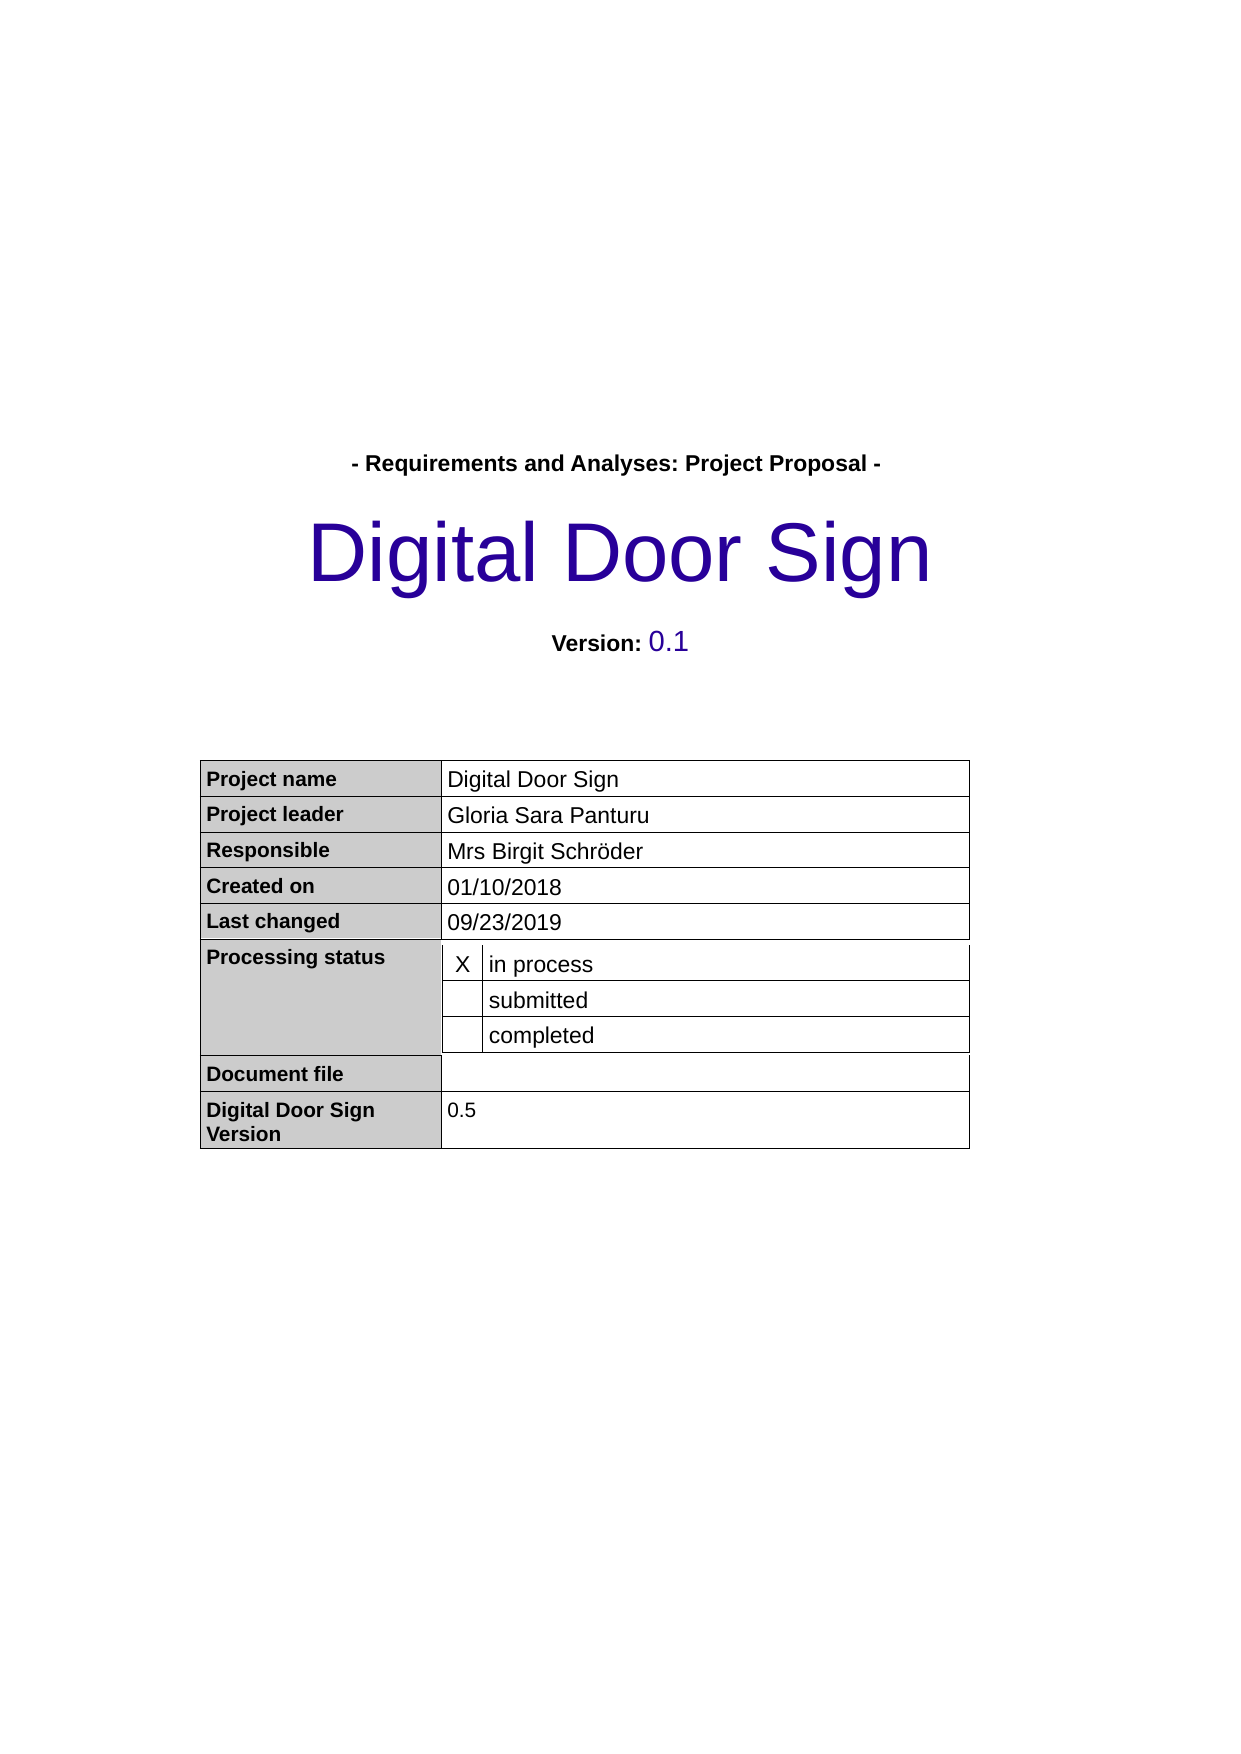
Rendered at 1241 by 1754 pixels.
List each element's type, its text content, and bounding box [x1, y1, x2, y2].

text Version: 0.1 [118, 624, 1122, 657]
table_cell Gloria Sara Panturu [442, 797, 969, 831]
table_cell 01/10/2018 [442, 868, 969, 903]
table_cell 0.5 [442, 1092, 969, 1148]
table_header Project name [201, 761, 441, 796]
table_cell Mrs Birgit Schröder [442, 833, 969, 867]
table_cell [443, 1017, 482, 1052]
table_cell Last changed [201, 904, 441, 938]
table_cell Responsible [201, 833, 441, 867]
table_cell [443, 981, 482, 1016]
text - Requirements and Analyses: Project Proposal - [118, 444, 1122, 478]
table_cell Digital Door Sign Version [201, 1092, 441, 1148]
table_cell [441, 940, 969, 980]
table_cell Created on [201, 868, 441, 903]
table_cell Document file [201, 1056, 441, 1091]
table_cell 09/29/2019 [442, 904, 969, 938]
table_header Digital Door Sign [442, 761, 969, 796]
text Digital Door Sign [118, 503, 1122, 599]
table_cell completed [483, 1017, 969, 1052]
table_cell Processing status [201, 940, 441, 1055]
table_cell Project leader [201, 797, 441, 831]
table_cell [442, 1055, 969, 1091]
table_header in process [483, 945, 969, 980]
table_header X [443, 945, 482, 980]
table_cell submitted [483, 981, 969, 1016]
